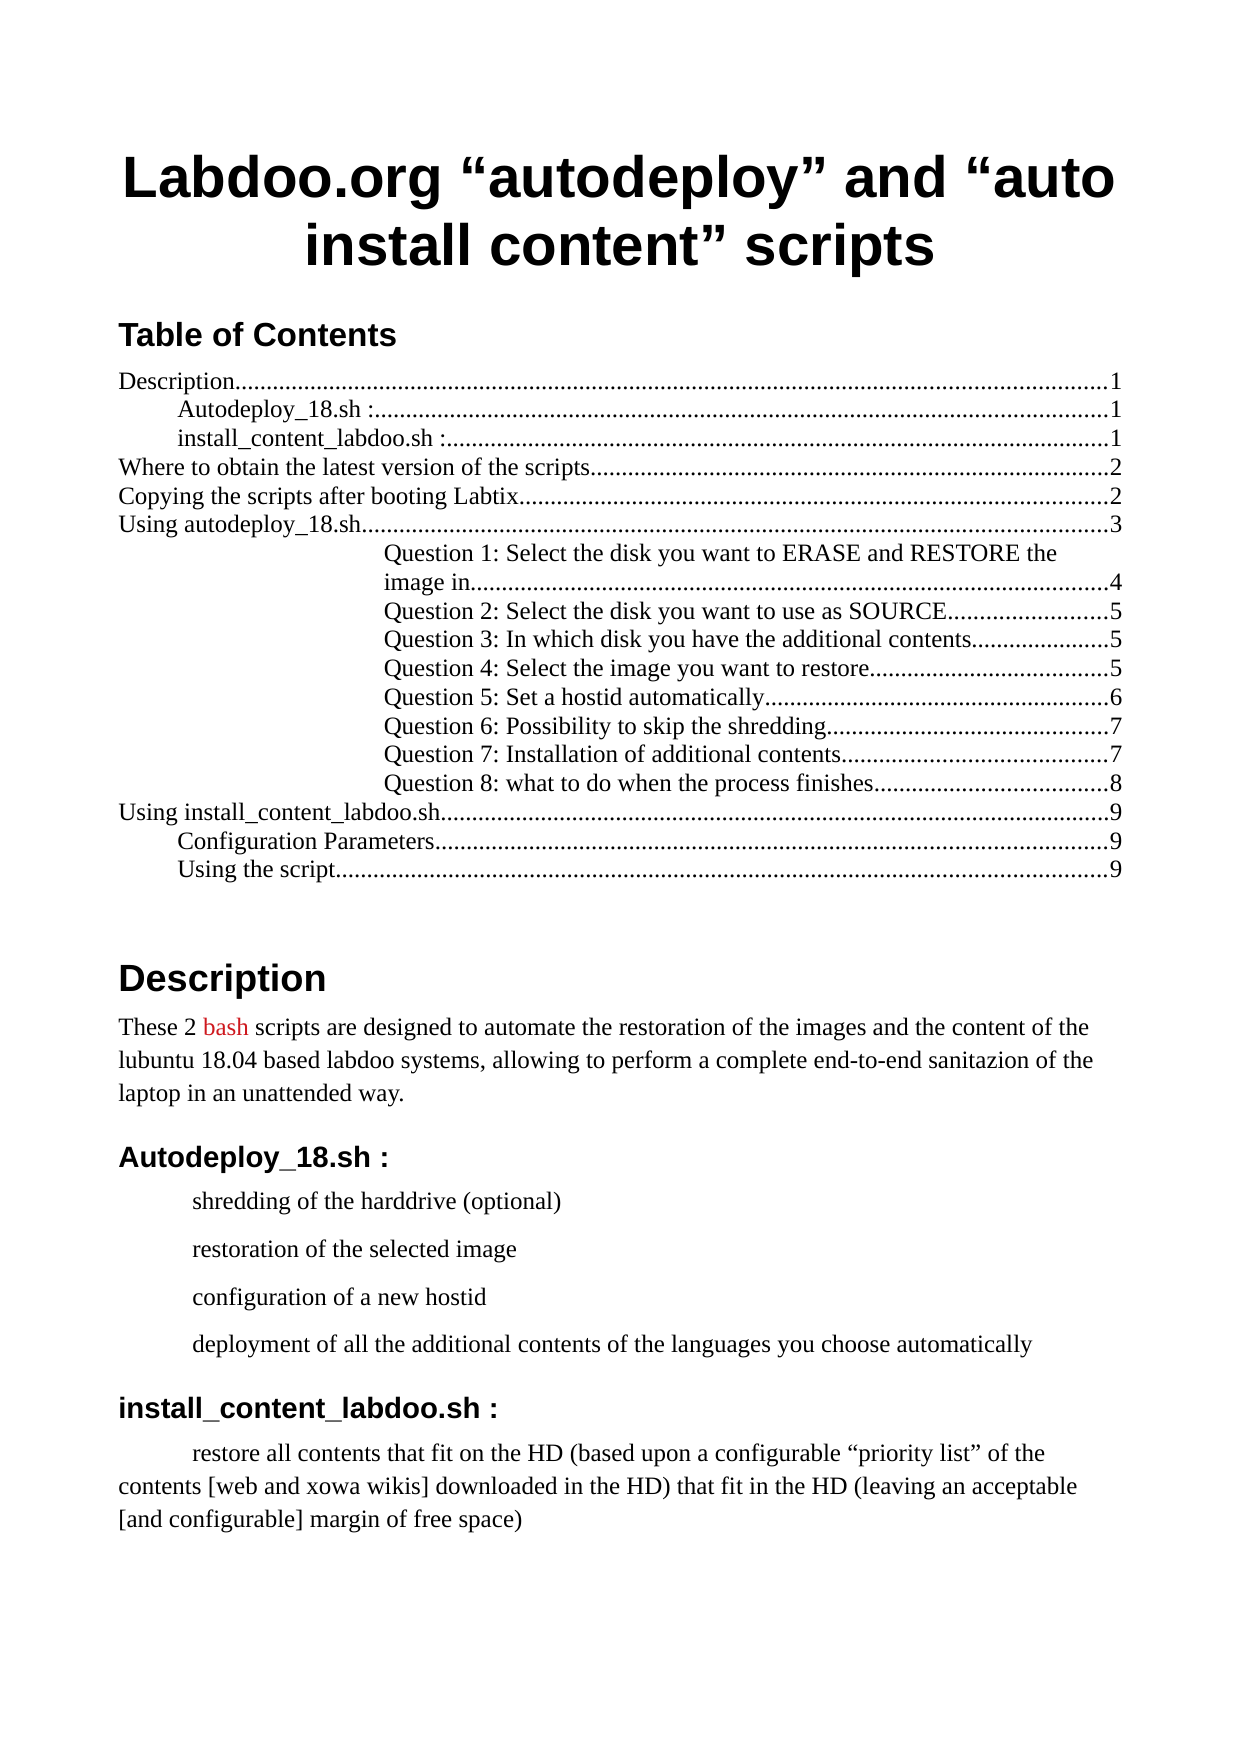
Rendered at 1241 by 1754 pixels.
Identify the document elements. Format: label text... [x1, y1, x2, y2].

text Description 1 [118, 366, 1122, 394]
text Question 4: Select the image you want to restore 5 [383, 653, 1122, 682]
text Question 6: Possibility to skip the shredding 7 [383, 711, 1122, 739]
text install_content_labdoo.sh : 1 [177, 423, 1122, 452]
text Copying the scripts after booting Labtix 2 [118, 481, 1122, 509]
text These 2 bash scripts are designed to automate the restoration of the images and the content of the lubuntu 18.04 based labdoo systems, allowing to perform a complete end-to-end sanitazion of the laptop in an unattended way. [118, 1012, 1122, 1107]
text Autodeploy_18.sh : 1 [177, 394, 1122, 423]
text deployment of all the additional contents of the languages you choose automatically [118, 1329, 1122, 1358]
text shredding of the harddrive (optional) [118, 1186, 1122, 1215]
text Question 3: In which disk you have the additional contents 5 [383, 624, 1122, 653]
text Question 2: Select the disk you want to use as SOURCE 5 [383, 596, 1122, 624]
text Question 5: Set a hostid automatically 6 [383, 682, 1122, 711]
text Using install_content_labdoo.sh 9 [118, 797, 1122, 826]
text Question 8: what to do when the process finishes 8 [383, 768, 1122, 797]
subtitle Table of Contents [118, 315, 1122, 353]
title Labdoo.org “autodeploy” and “auto install content” scripts [118, 143, 1122, 277]
text Using autodeploy_18.sh 3 [118, 509, 1122, 538]
text Configuration Parameters 9 [177, 826, 1122, 854]
text Using the script 9 [177, 854, 1122, 883]
text configuration of a new hostid [118, 1282, 1122, 1310]
text Question 1: Select the disk you want to ERASE and RESTORE the image in 4 [383, 538, 1122, 596]
subtitle Autodeploy_18.sh : [118, 1140, 1122, 1174]
text restore all contents that fit on the HD (based upon a configurable “priority list” of the contents [web and xowa wikis] downloaded in the HD) that fit in the HD (leaving an acceptable [and configurable] margin of free space) [118, 1438, 1122, 1532]
text restoration of the selected image [118, 1234, 1122, 1263]
subtitle Description [118, 956, 1122, 999]
text Where to obtain the latest version of the scripts 2 [118, 452, 1122, 481]
text Question 7: Installation of additional contents 7 [383, 739, 1122, 768]
subtitle install_content_labdoo.sh : [118, 1391, 1122, 1425]
